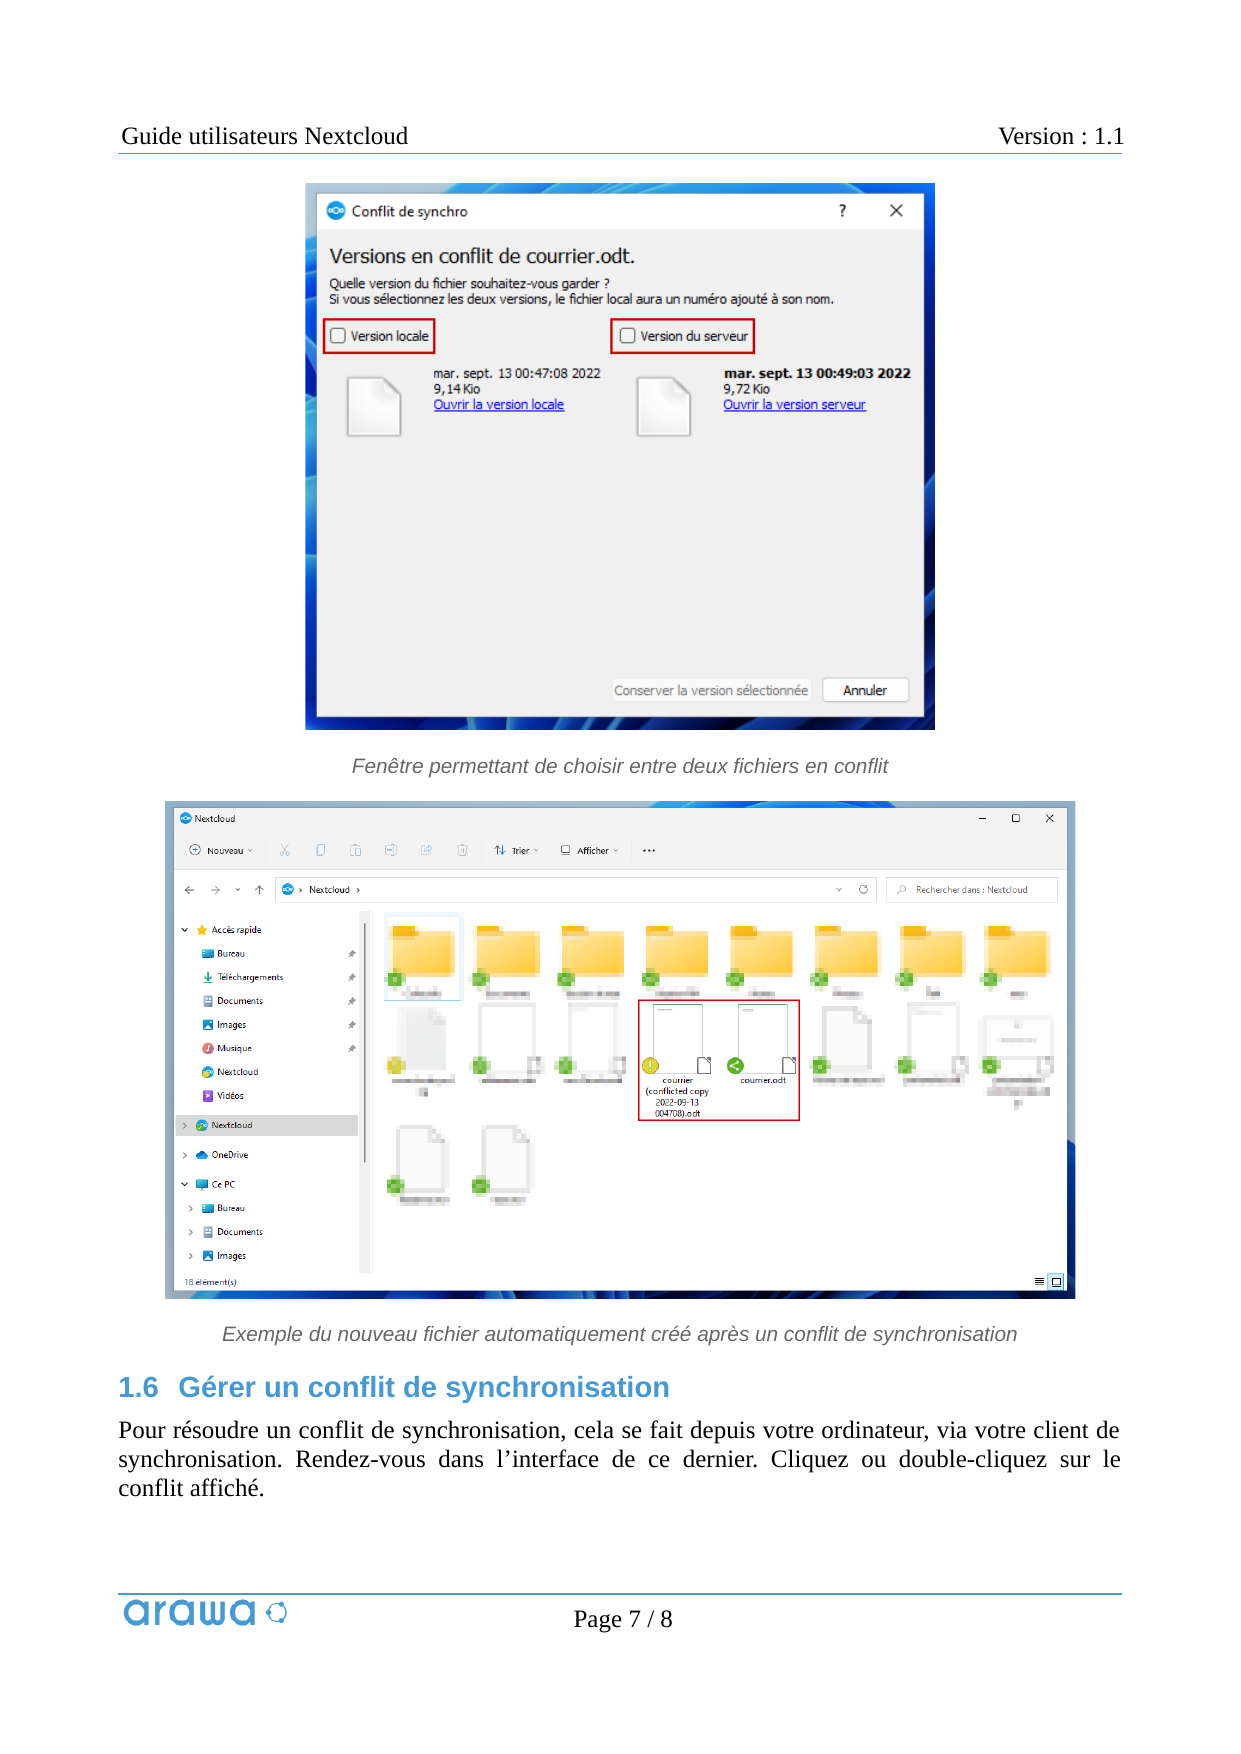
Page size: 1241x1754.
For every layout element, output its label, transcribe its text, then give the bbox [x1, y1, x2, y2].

text Pour résoudre un conflit de synchronisation, cela se fait depuis votre ordinateur, via votre client de synchronisation. Rendez-vous dans l’interface de ce dernier. Cliquez ou double-cliquez sur le conflit affiché. [118, 1416, 1122, 1502]
picture [305, 183, 935, 730]
subtitle Gérer un conflit de synchronisation [118, 1369, 1122, 1403]
picture [121, 1597, 290, 1628]
picture [165, 801, 1076, 1299]
text Fenêtre permettant de choisir entre deux fichiers en conflit [118, 753, 1122, 777]
text Exemple du nouveau fichier automatiquement créé après un conflit de synchronisation [118, 1322, 1122, 1346]
